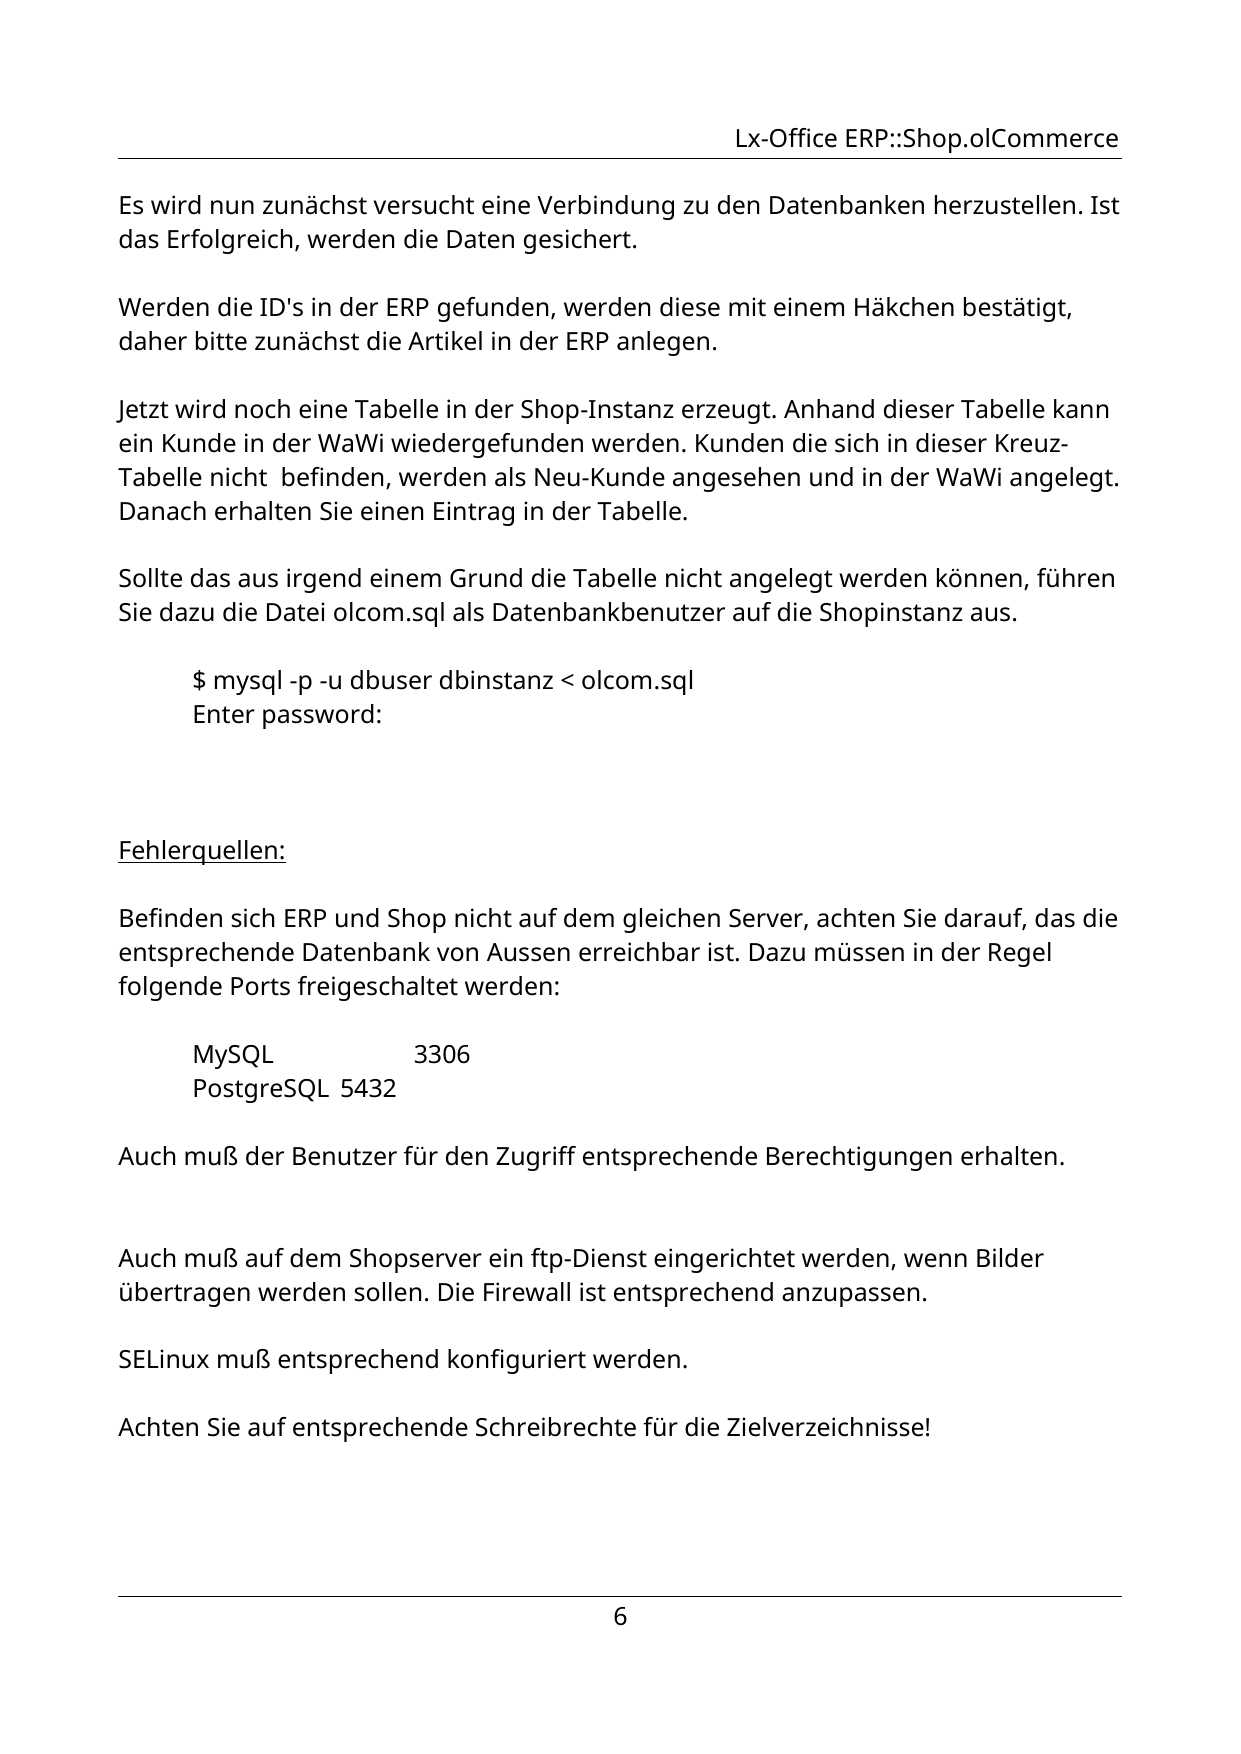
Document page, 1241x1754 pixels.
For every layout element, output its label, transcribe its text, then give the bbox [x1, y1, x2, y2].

text Achten Sie auf entsprechende Schreibrechte für die Zielverzeichnisse! [118, 1410, 1122, 1444]
text Fehlerquellen: [118, 833, 1122, 867]
text Jetzt wird noch eine Tabelle in der Shop-Instanz erzeugt. Anhand dieser Tabelle kann ein Kunde in der WaWi wiedergefunden werden. Kunden die sich in dieser Kreuz-Tabelle nicht befinden, werden als Neu-Kunde angesehen und in der WaWi angelegt. Danach erhalten Sie einen Eintrag in der Tabelle. [118, 391, 1122, 527]
text Auch muß auf dem Shopserver ein ftp-Dienst eingerichtet werden, wenn Bilder übertragen werden sollen. Die Firewall ist entsprechend anzupassen. [118, 1240, 1122, 1308]
text Sollte das aus irgend einem Grund die Tabelle nicht angelegt werden können, führen Sie dazu die Datei olcom.sql als Datenbankbenutzer auf die Shopinstanz aus. [118, 561, 1122, 629]
text SELinux muß entsprechend konfiguriert werden. [118, 1342, 1122, 1376]
text Befinden sich ERP und Shop nicht auf dem gleichen Server, achten Sie darauf, das die entsprechende Datenbank von Aussen erreichbar ist. Dazu müssen in der Regel folgende Ports freigeschaltet werden: [118, 901, 1122, 1002]
text MySQL 3306 [118, 1036, 1122, 1070]
text Auch muß der Benutzer für den Zugriff entsprechende Berechtigungen erhalten. [118, 1138, 1122, 1172]
text PostgreSQL 5432 [118, 1070, 1122, 1104]
text Es wird nun zunächst versucht eine Verbindung zu den Datenbanken herzustellen. Ist das Erfolgreich, werden die Daten gesichert. [118, 187, 1122, 255]
text Werden die ID's in der ERP gefunden, werden diese mit einem Häkchen bestätigt, daher bitte zunächst die Artikel in der ERP anlegen. [118, 289, 1122, 357]
text Enter password: [118, 697, 1122, 731]
text $ mysql -p -u dbuser dbinstanz < olcom.sql [118, 663, 1122, 697]
